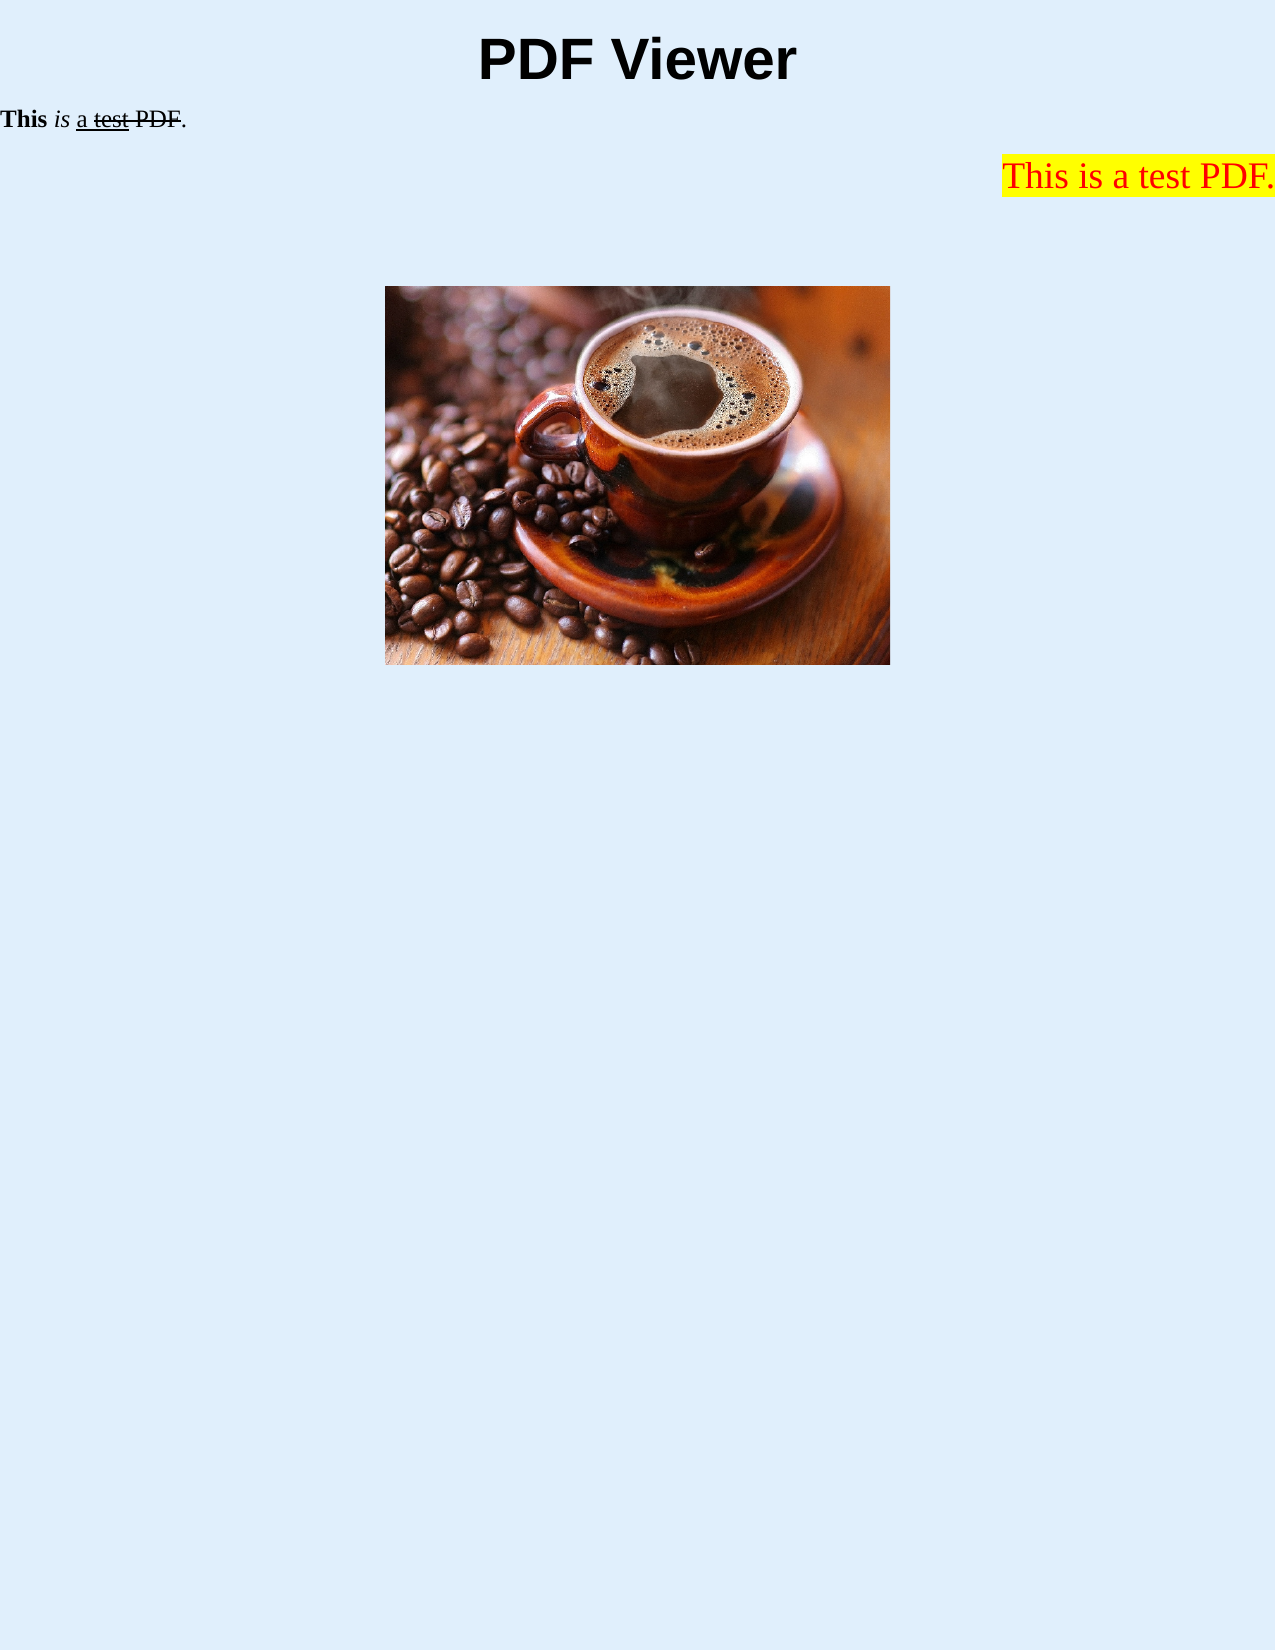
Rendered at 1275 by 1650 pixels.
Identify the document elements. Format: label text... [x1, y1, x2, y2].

text This is a test PDF. [0, 154, 1275, 197]
title PDF Viewer [0, 25, 1275, 92]
text This is a test PDF. [0, 104, 1275, 133]
picture [385, 286, 891, 665]
